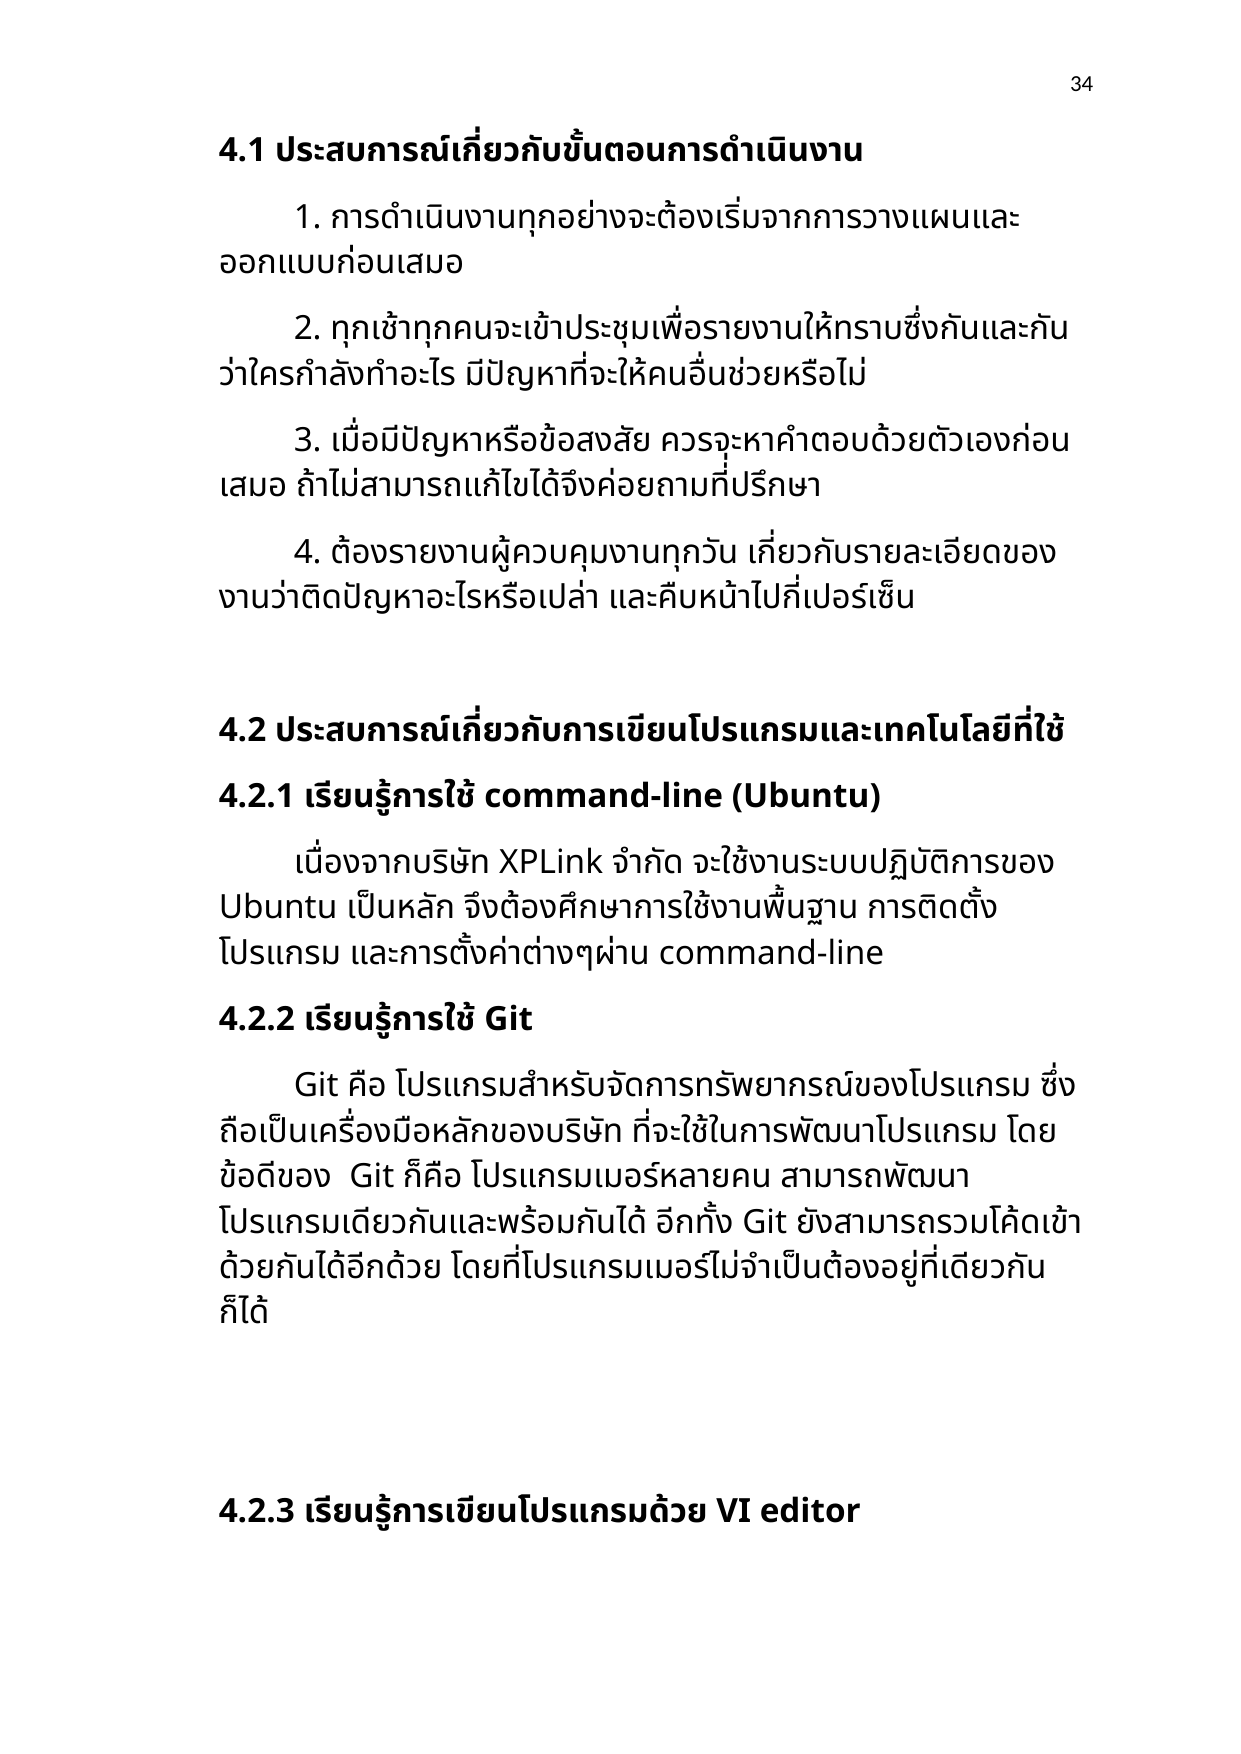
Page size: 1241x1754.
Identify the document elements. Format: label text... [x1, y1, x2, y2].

text เนื่องจากบริษัท XPLink จำกัด จะใช้งานระบบปฏิบัติการของ Ubuntu เป็นหลัก จึงต้องศึกษาการใช้งานพื้นฐาน การติดตั้งโปรแกรม และการตั้งค่าต่างๆผ่าน command-line [218, 838, 1087, 974]
text 2. ทุกเช้าทุกคนจะเข้าประชุมเพื่อรายงานให้ทราบซึ่งกันและกันว่าใครกำลังทำอะไร มีปัญหาที่จะให้คนอื่นช่วยหรือไม่ [218, 304, 1087, 395]
text 4.2.2 เรียนรู้การใช้ Git [218, 995, 1087, 1040]
text 4.2.1 เรียนรู้การใช้ command-line (Ubuntu) [218, 772, 1087, 817]
text 1. การดำเนินงานทุกอย่างจะต้องเริ่มจากการวางแผนและออกแบบก่อนเสมอ [218, 192, 1087, 283]
text 4.2.3 เรียนรู้การเขียนโปรแกรมด้วย VI editor [218, 1487, 1087, 1532]
text 4. ต้องรายงานผู้ควบคุมงานทุกวัน เกี่ยวกับรายละเอียดของงานว่าติดปัญหาอะไรหรือเปล่า และคืบหน้าไปกี่เปอร์เซ็น [218, 527, 1087, 618]
text 4.2 ประสบการณ์เกี่ยวกับการเขียนโปรแกรมและเทคโนโลยีที่ใช้ [218, 705, 1087, 751]
text 4.1 ประสบการณ์เกี่ยวกับขั้นตอนการดำเนินงาน [218, 126, 1087, 172]
text 3. เมื่อมีปัญหาหรือข้อสงสัย ควรจะหาคำตอบด้วยตัวเองก่อนเสมอ ถ้าไม่สามารถแก้ไขได้จึงค่อยถามที่่ปรึกษา [218, 416, 1087, 507]
text Git คือ โปรแกรมสำหรับจัดการทรัพยากรณ์ของโปรแกรม ซึ่งถือเป็นเครื่องมือหลักของบริษัท ที่จะใช้ในการพัฒนาโปรแกรม โดยข้อดีของ Git ก็คือ โปรแกรมเมอร์หลายคน สามารถพัฒนาโปรแกรมเดียวกันและพร้อมกันได้ อีกทั้ง Git ยังสามารถรวมโค้ดเข้าด้วยกันได้อีกด้วย โดยที่โปรแกรมเมอร์ไม่จำเป็นต้องอยู่ที่เดียวกันก็ได้ [218, 1061, 1087, 1334]
